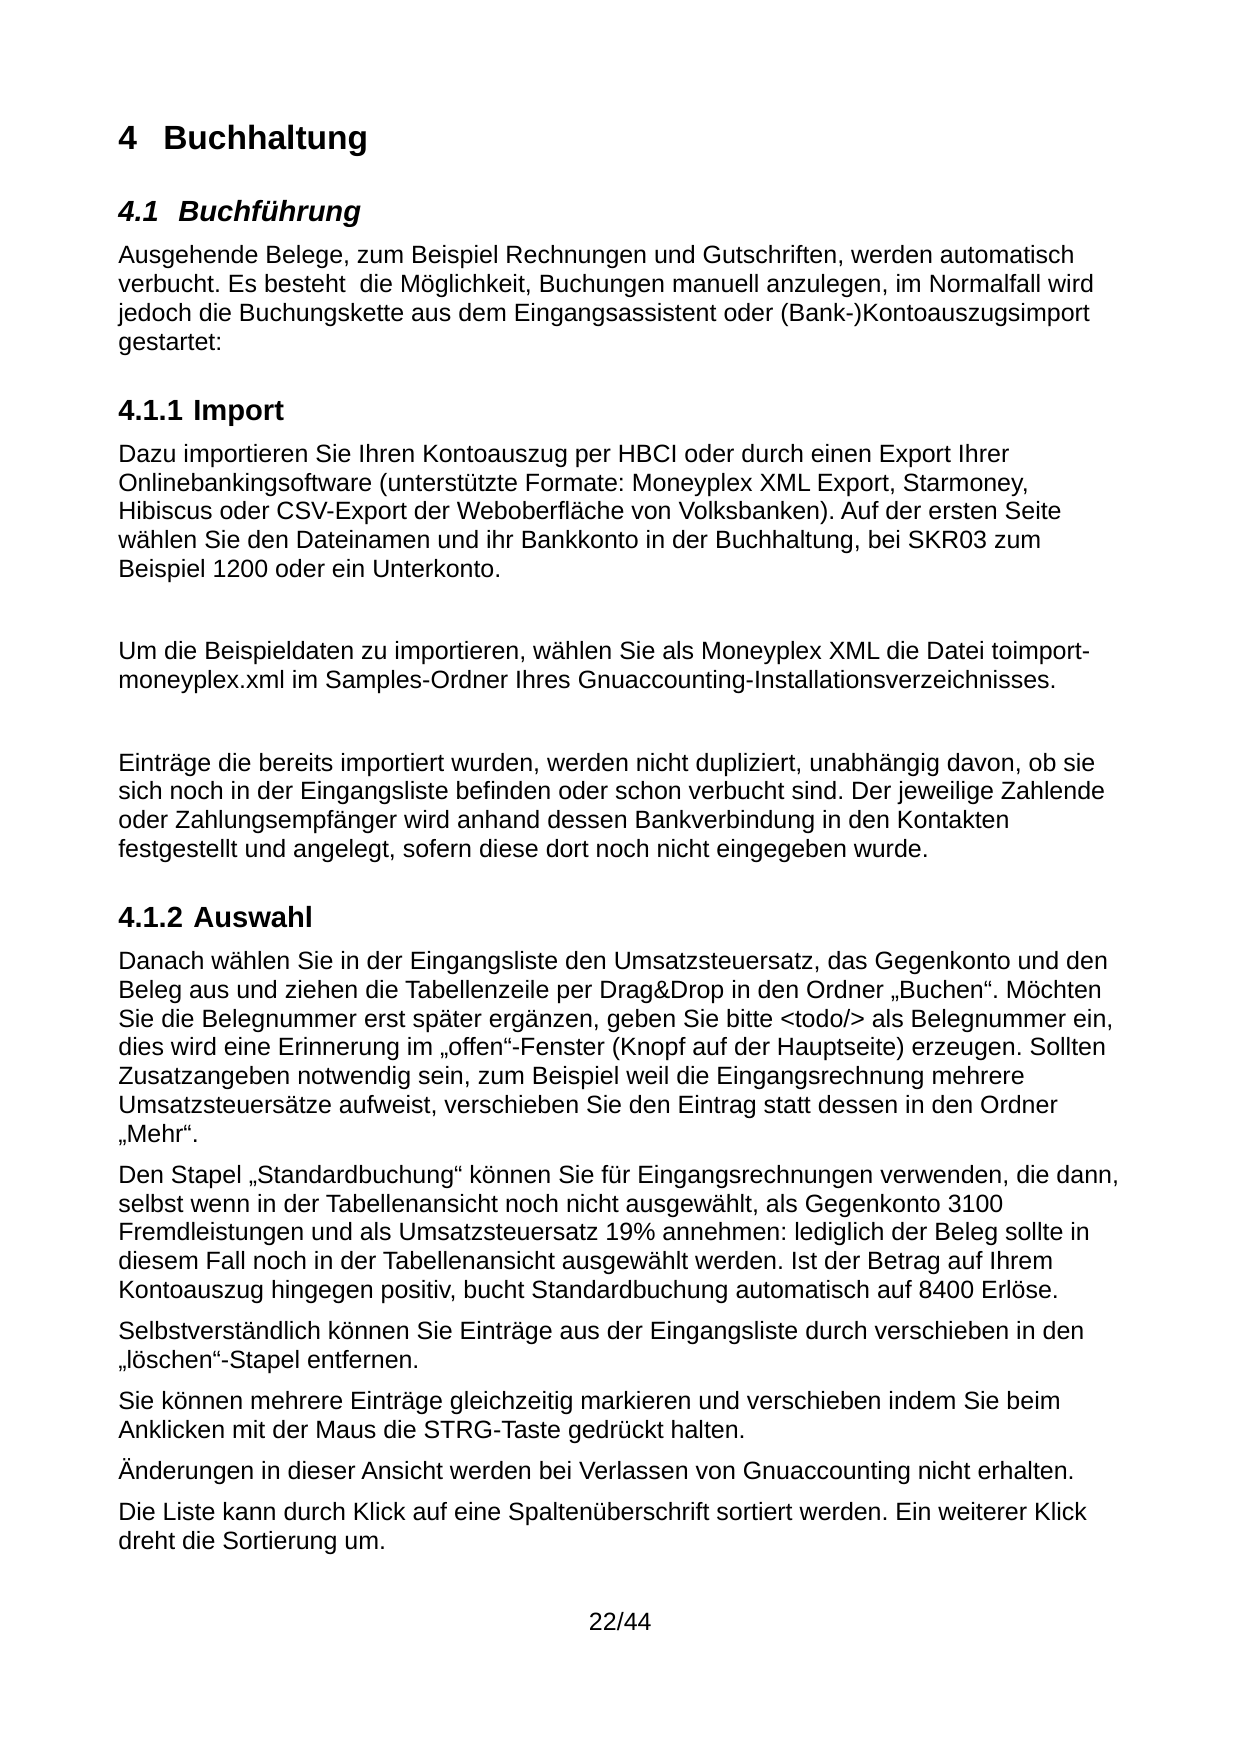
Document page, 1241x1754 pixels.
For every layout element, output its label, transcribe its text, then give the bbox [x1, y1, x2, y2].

text Die Liste kann durch Klick auf eine Spaltenüberschrift sortiert werden. Ein weiterer Klick dreht die Sortierung um. [118, 1497, 1122, 1555]
text Den Stapel „Standardbuchung“ können Sie für Eingangsrechnungen verwenden, die dann, selbst wenn in der Tabellenansicht noch nicht ausgewählt, als Gegenkonto 3100 Fremdleistungen und als Umsatzsteuersatz 19% annehmen: lediglich der Beleg sollte in diesem Fall noch in der Tabellenansicht ausgewählt werden. Ist der Betrag auf Ihrem Kontoauszug hingegen positiv, bucht Standardbuchung automatisch auf 8400 Erlöse. [118, 1160, 1122, 1304]
subtitle Import [118, 393, 1122, 426]
text Änderungen in dieser Ansicht werden bei Verlassen von Gnuaccounting nicht erhalten. [118, 1456, 1122, 1485]
subtitle Auswahl [118, 900, 1122, 934]
text Danach wählen Sie in der Eingangsliste den Umsatzsteuersatz, das Gegenkonto und den Beleg aus und ziehen die Tabellenzeile per Drag&Drop in den Ordner „Buchen“. Möchten Sie die Belegnummer erst später ergänzen, geben Sie bitte <todo/> als Belegnummer ein, dies wird eine Erinnerung im „offen“-Fenster (Knopf auf der Hauptseite) erzeugen. Sollten Zusatzangeben notwendig sein, zum Beispiel weil die Eingangsrechnung mehrere Umsatzsteuersätze aufweist, verschieben Sie den Eintrag statt dessen in den Ordner „Mehr“. [118, 946, 1122, 1147]
text Um die Beispieldaten zu importieren, wählen Sie als Moneyplex XML die Datei toimport-moneyplex.xml im Samples-Ordner Ihres Gnuaccounting-Installationsverzeichnisses. [118, 636, 1122, 694]
text Dazu importieren Sie Ihren Kontoauszug per HBCI oder durch einen Export Ihrer Onlinebankingsoftware (unterstützte Formate: Moneyplex XML Export, Starmoney, Hibiscus oder CSV-Export der Weboberfläche von Volksbanken). Auf der ersten Seite wählen Sie den Dateinamen und ihr Bankkonto in der Buchhaltung, bei SKR03 zum Beispiel 1200 oder ein Unterkonto. [118, 439, 1122, 583]
text Einträge die bereits importiert wurden, werden nicht dupliziert, unabhängig davon, ob sie sich noch in der Eingangsliste befinden oder schon verbucht sind. Der jeweilige Zahlende oder Zahlungsempfänger wird anhand dessen Bankverbindung in den Kontakten festgestellt und angelegt, sofern diese dort noch nicht eingegeben wurde. [118, 748, 1122, 863]
subtitle Buchführung [118, 194, 1122, 228]
subtitle Buchhaltung [118, 118, 1122, 157]
text Ausgehende Belege, zum Beispiel Rechnungen und Gutschriften, werden automatisch verbucht. Es besteht die Möglichkeit, Buchungen manuell anzulegen, im Normalfall wird jedoch die Buchungskette aus dem Eingangsassistent oder (Bank-)Kontoauszugsimport gestartet: [118, 240, 1122, 355]
text Selbstverständlich können Sie Einträge aus der Eingangsliste durch verschieben in den „löschen“-Stapel entfernen. [118, 1316, 1122, 1374]
text Sie können mehrere Einträge gleichzeitig markieren und verschieben indem Sie beim Anklicken mit der Maus die STRG-Taste gedrückt halten. [118, 1386, 1122, 1444]
